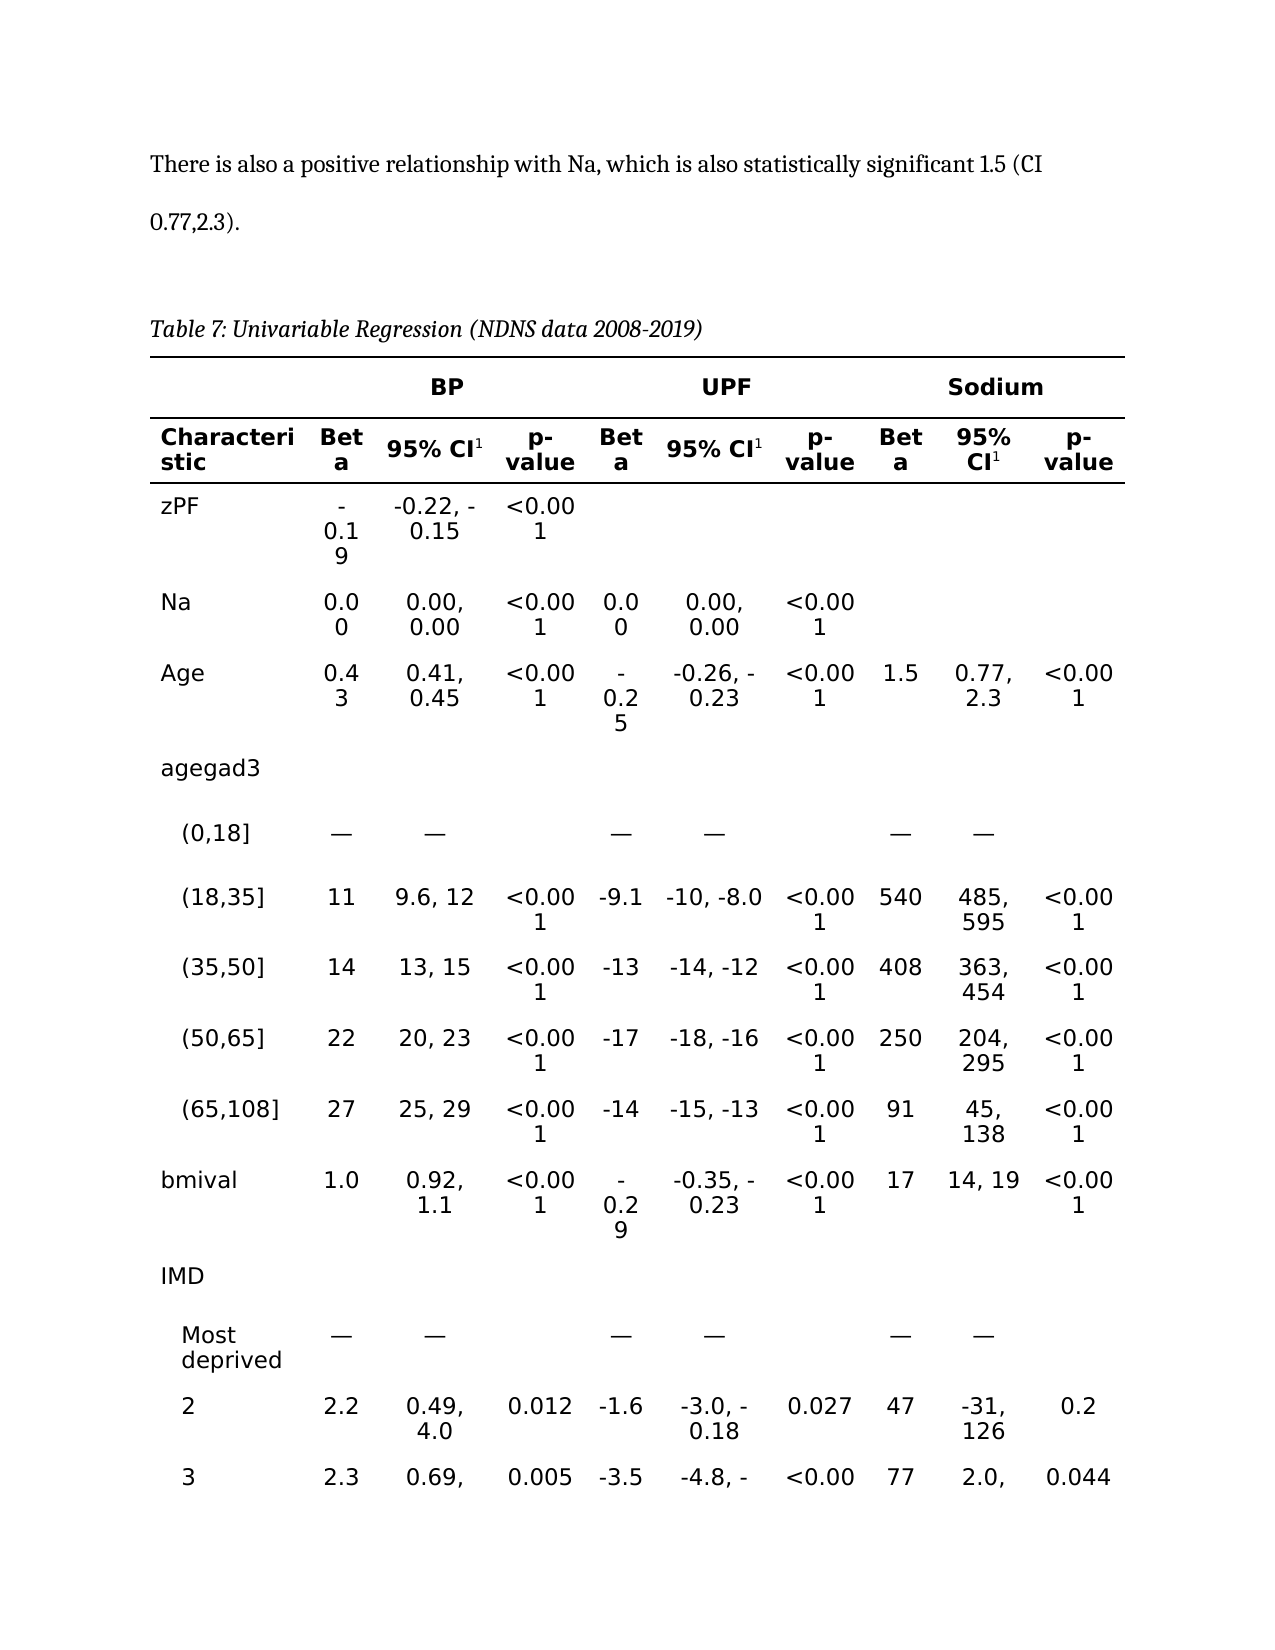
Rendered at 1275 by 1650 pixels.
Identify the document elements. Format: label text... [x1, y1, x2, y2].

table_cell 20, 23 [376, 1016, 494, 1087]
table_cell <0.001 [773, 1158, 866, 1254]
table_cell -0.19 [307, 484, 376, 580]
table_cell 0.012 [494, 1384, 587, 1455]
table_cell -0.25 [587, 651, 655, 746]
table_cell [935, 484, 1032, 580]
table_cell — [655, 1313, 773, 1384]
table_cell <0.001 [773, 1016, 866, 1087]
table_cell (35,50] [150, 945, 307, 1016]
table_cell 1.0 [307, 1158, 376, 1254]
table_cell 3 [150, 1455, 307, 1500]
table_cell [376, 1254, 494, 1313]
table_cell (50,65] [150, 1016, 307, 1087]
table_cell Age [150, 651, 307, 746]
table_cell [773, 1313, 866, 1384]
table_cell — [866, 811, 935, 874]
table_cell [773, 1254, 866, 1313]
table_cell agegad3 [150, 746, 307, 811]
table_cell <0.001 [494, 1158, 587, 1254]
table_cell [494, 811, 587, 874]
text Table 7: Univariable Regression (NDNS data 2008-2019) [150, 315, 1125, 344]
table_cell <0.001 [773, 1087, 866, 1158]
table_header Sodium [866, 358, 1125, 417]
table_cell — [376, 1313, 494, 1384]
table_cell Na [150, 580, 307, 651]
table_cell [866, 580, 935, 651]
table_cell [1032, 1313, 1125, 1384]
table_cell [587, 1254, 655, 1313]
table_cell -3.0, -0.18 [655, 1384, 773, 1455]
table_cell <0.001 [773, 651, 866, 746]
table_cell -13 [587, 945, 655, 1016]
table_cell -0.22, -0.15 [376, 484, 494, 580]
table_cell p-value [773, 419, 866, 482]
table_cell -9.1 [587, 875, 655, 945]
table_cell p-value [494, 419, 587, 482]
table_header UPF [587, 358, 866, 417]
table_cell <0.001 [494, 875, 587, 945]
table_cell <0.00 [773, 1455, 866, 1500]
table_cell IMD [150, 1254, 307, 1313]
table_cell 95% CI1 [935, 419, 1032, 482]
table_cell Beta [307, 419, 376, 482]
table_cell 0.2 [1032, 1384, 1125, 1455]
table_cell <0.001 [1032, 875, 1125, 945]
table_cell [587, 484, 655, 580]
table_cell — [935, 811, 1032, 874]
table_cell <0.001 [494, 1016, 587, 1087]
table_cell 91 [866, 1087, 935, 1158]
table_cell zPF [150, 484, 307, 580]
table_cell [1032, 811, 1125, 874]
table_cell -14, -12 [655, 945, 773, 1016]
table_cell -10, -8.0 [655, 875, 773, 945]
table_cell [494, 1254, 587, 1313]
table_cell 2 [150, 1384, 307, 1455]
table_cell -31, 126 [935, 1384, 1032, 1455]
table_cell 363, 454 [935, 945, 1032, 1016]
table_cell 2.2 [307, 1384, 376, 1455]
table_cell 0.00, 0.00 [655, 580, 773, 651]
table_cell [1032, 1254, 1125, 1313]
table_cell [587, 746, 655, 811]
table_cell — [307, 1313, 376, 1384]
table_cell <0.001 [1032, 651, 1125, 746]
table_cell 27 [307, 1087, 376, 1158]
table_cell 0.00 [587, 580, 655, 651]
table_cell — [307, 811, 376, 874]
table_cell [866, 484, 935, 580]
table_header [150, 358, 307, 417]
table_cell p-value [1032, 419, 1125, 482]
table_header BP [307, 358, 587, 417]
table_cell 2.0, [935, 1455, 1032, 1500]
table_cell <0.001 [773, 945, 866, 1016]
table_cell 17 [866, 1158, 935, 1254]
table_cell — [935, 1313, 1032, 1384]
table_cell — [587, 1313, 655, 1384]
table_cell [866, 746, 935, 811]
table_cell 13, 15 [376, 945, 494, 1016]
table_cell 0.92, 1.1 [376, 1158, 494, 1254]
table_cell 0.027 [773, 1384, 866, 1455]
table_cell <0.001 [494, 651, 587, 746]
table_cell 0.77, 2.3 [935, 651, 1032, 746]
table_cell <0.001 [773, 580, 866, 651]
table_cell [935, 580, 1032, 651]
table_cell 0.044 [1032, 1455, 1125, 1500]
table_cell bmival [150, 1158, 307, 1254]
table_cell <0.001 [1032, 1087, 1125, 1158]
table_cell [935, 746, 1032, 811]
table_cell -1.6 [587, 1384, 655, 1455]
table_cell Most deprived [150, 1313, 307, 1384]
table_cell 0.005 [494, 1455, 587, 1500]
table_cell 95% CI1 [655, 419, 773, 482]
table_cell 408 [866, 945, 935, 1016]
table_cell [773, 484, 866, 580]
table_cell — [866, 1313, 935, 1384]
table_cell 2.3 [307, 1455, 376, 1500]
table_cell 1.5 [866, 651, 935, 746]
table_cell Beta [587, 419, 655, 482]
table_cell <0.001 [1032, 1158, 1125, 1254]
table_cell [655, 1254, 773, 1313]
table_cell 0.49, 4.0 [376, 1384, 494, 1455]
table_cell (18,35] [150, 875, 307, 945]
table_cell [866, 1254, 935, 1313]
table_cell 540 [866, 875, 935, 945]
table_cell 0.43 [307, 651, 376, 746]
table_cell <0.001 [773, 875, 866, 945]
table_cell <0.001 [494, 1087, 587, 1158]
text There is also a positive relationship with Na, which is also statistically significant 1.5 (CI 0.77,2.3). [150, 150, 1125, 236]
table_cell -15, -13 [655, 1087, 773, 1158]
table_cell [494, 1313, 587, 1384]
table_cell [773, 746, 866, 811]
table_cell 14 [307, 945, 376, 1016]
table_cell — [655, 811, 773, 874]
table_cell Beta [866, 419, 935, 482]
table_cell 95% CI1 [376, 419, 494, 482]
table_cell 22 [307, 1016, 376, 1087]
table_cell -14 [587, 1087, 655, 1158]
table_cell -3.5 [587, 1455, 655, 1500]
table_cell <0.001 [494, 580, 587, 651]
table_cell 11 [307, 875, 376, 945]
table_cell Characteristic [150, 419, 307, 482]
table_cell — [587, 811, 655, 874]
table_cell -0.26, -0.23 [655, 651, 773, 746]
table_cell <0.001 [1032, 1016, 1125, 1087]
table_cell (65,108] [150, 1087, 307, 1158]
table_cell [376, 746, 494, 811]
table_cell 0.00, 0.00 [376, 580, 494, 651]
table_cell — [376, 811, 494, 874]
table_cell 14, 19 [935, 1158, 1032, 1254]
table_cell <0.001 [494, 484, 587, 580]
table_cell [655, 484, 773, 580]
table_cell -0.35, -0.23 [655, 1158, 773, 1254]
table_cell 0.00 [307, 580, 376, 651]
table_cell 45, 138 [935, 1087, 1032, 1158]
table_cell [1032, 746, 1125, 811]
table_cell [307, 1254, 376, 1313]
table_cell 0.41, 0.45 [376, 651, 494, 746]
table_cell 25, 29 [376, 1087, 494, 1158]
table_cell 250 [866, 1016, 935, 1087]
table_cell [1032, 580, 1125, 651]
table_cell (0,18] [150, 811, 307, 874]
table_cell <0.001 [494, 945, 587, 1016]
table_cell 485, 595 [935, 875, 1032, 945]
table_cell -4.8, [655, 1455, 773, 1500]
table_cell 47 [866, 1384, 935, 1455]
table_cell 0.69, [376, 1455, 494, 1500]
table_cell 204, 295 [935, 1016, 1032, 1087]
table_cell 77 [866, 1455, 935, 1500]
table_cell -17 [587, 1016, 655, 1087]
table_cell [307, 746, 376, 811]
table_cell 9.6, 12 [376, 875, 494, 945]
table_cell -0.29 [587, 1158, 655, 1254]
table_cell [1032, 484, 1125, 580]
table_cell [773, 811, 866, 874]
table_cell <0.001 [1032, 945, 1125, 1016]
table_cell [935, 1254, 1032, 1313]
table_cell [655, 746, 773, 811]
table_cell [494, 746, 587, 811]
table_cell -18, -16 [655, 1016, 773, 1087]
